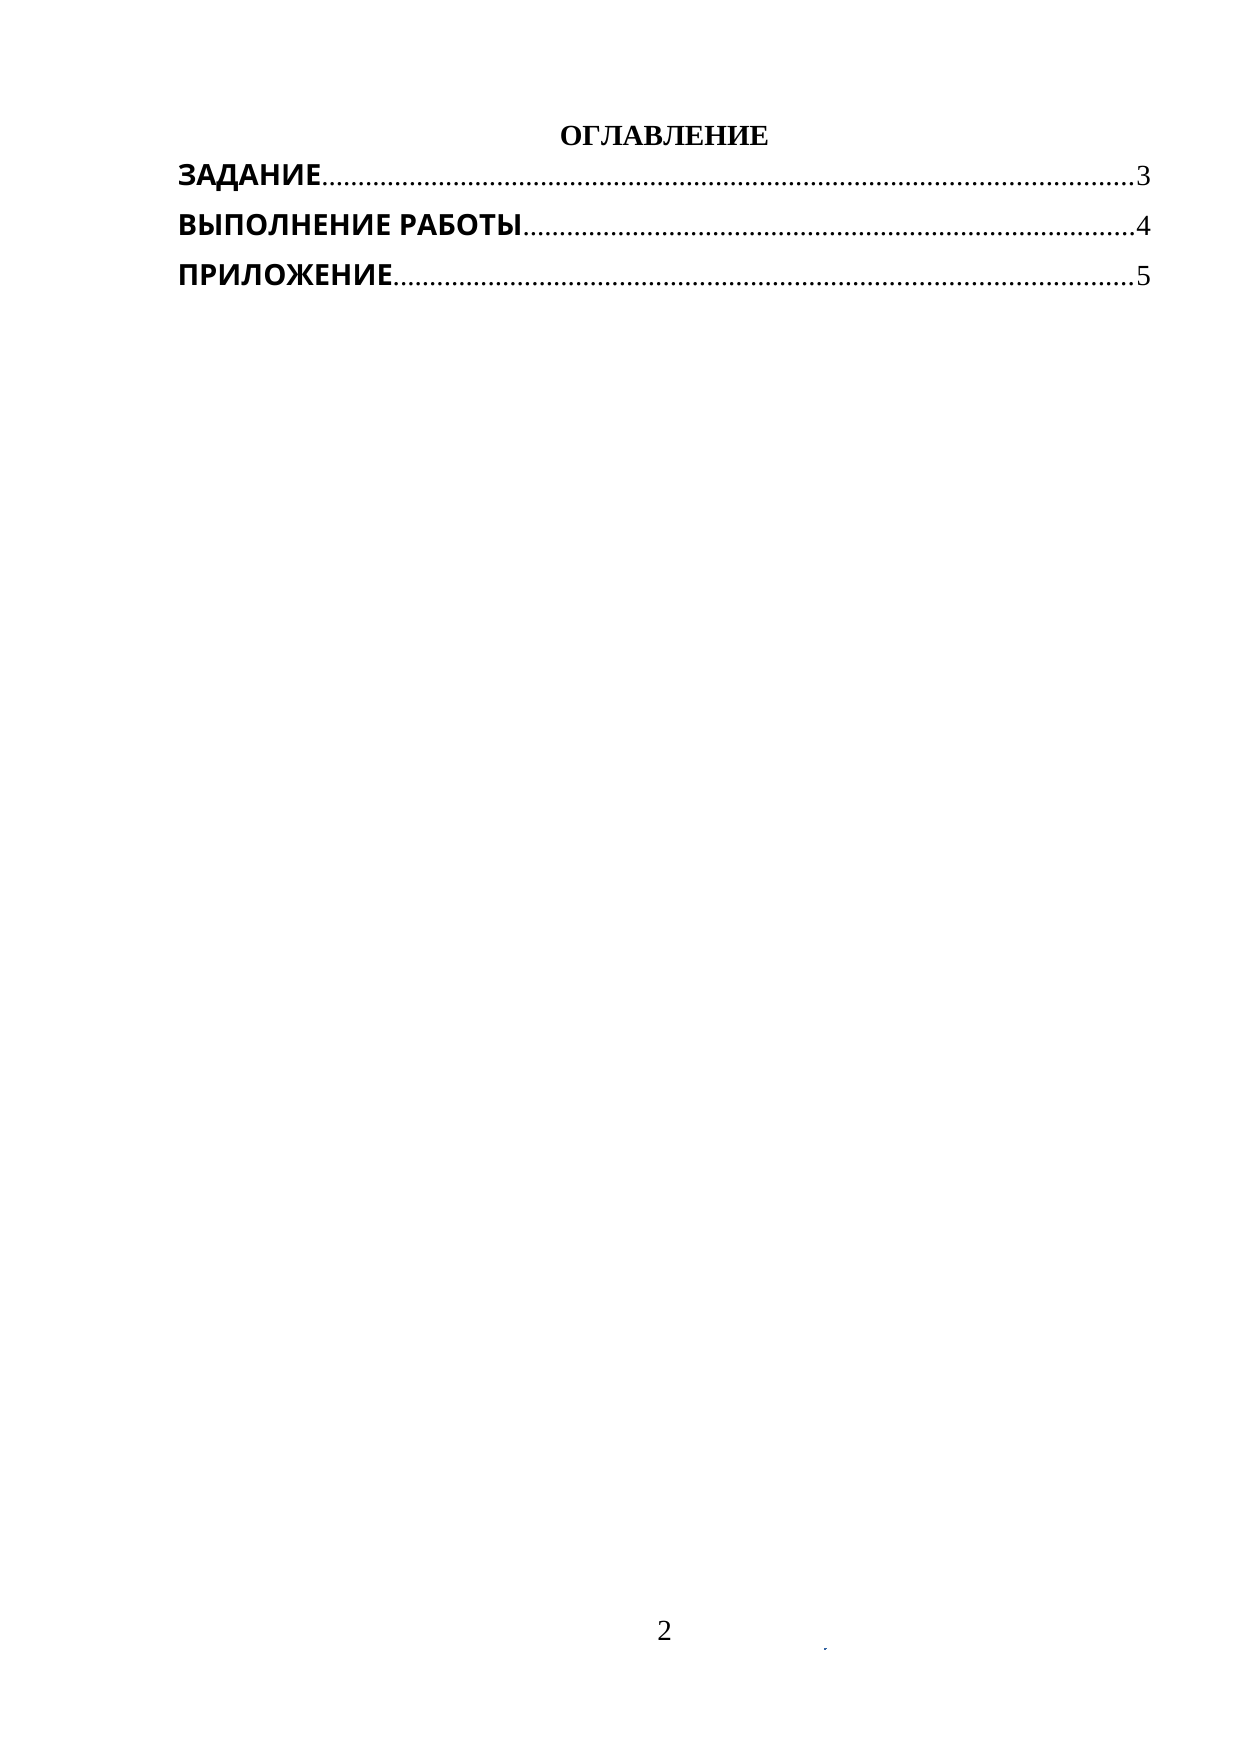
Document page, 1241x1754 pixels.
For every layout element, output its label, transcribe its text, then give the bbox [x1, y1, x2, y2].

text ПРИЛОЖЕНИЕ 5 [177, 254, 1152, 294]
subtitle ОГЛАВЛЕНИЕ [177, 118, 1152, 152]
text ВЫПОЛНЕНИЕ РАБОТЫ 4 [177, 204, 1152, 244]
text ЗАДАНИЕ 3 [177, 154, 1152, 194]
